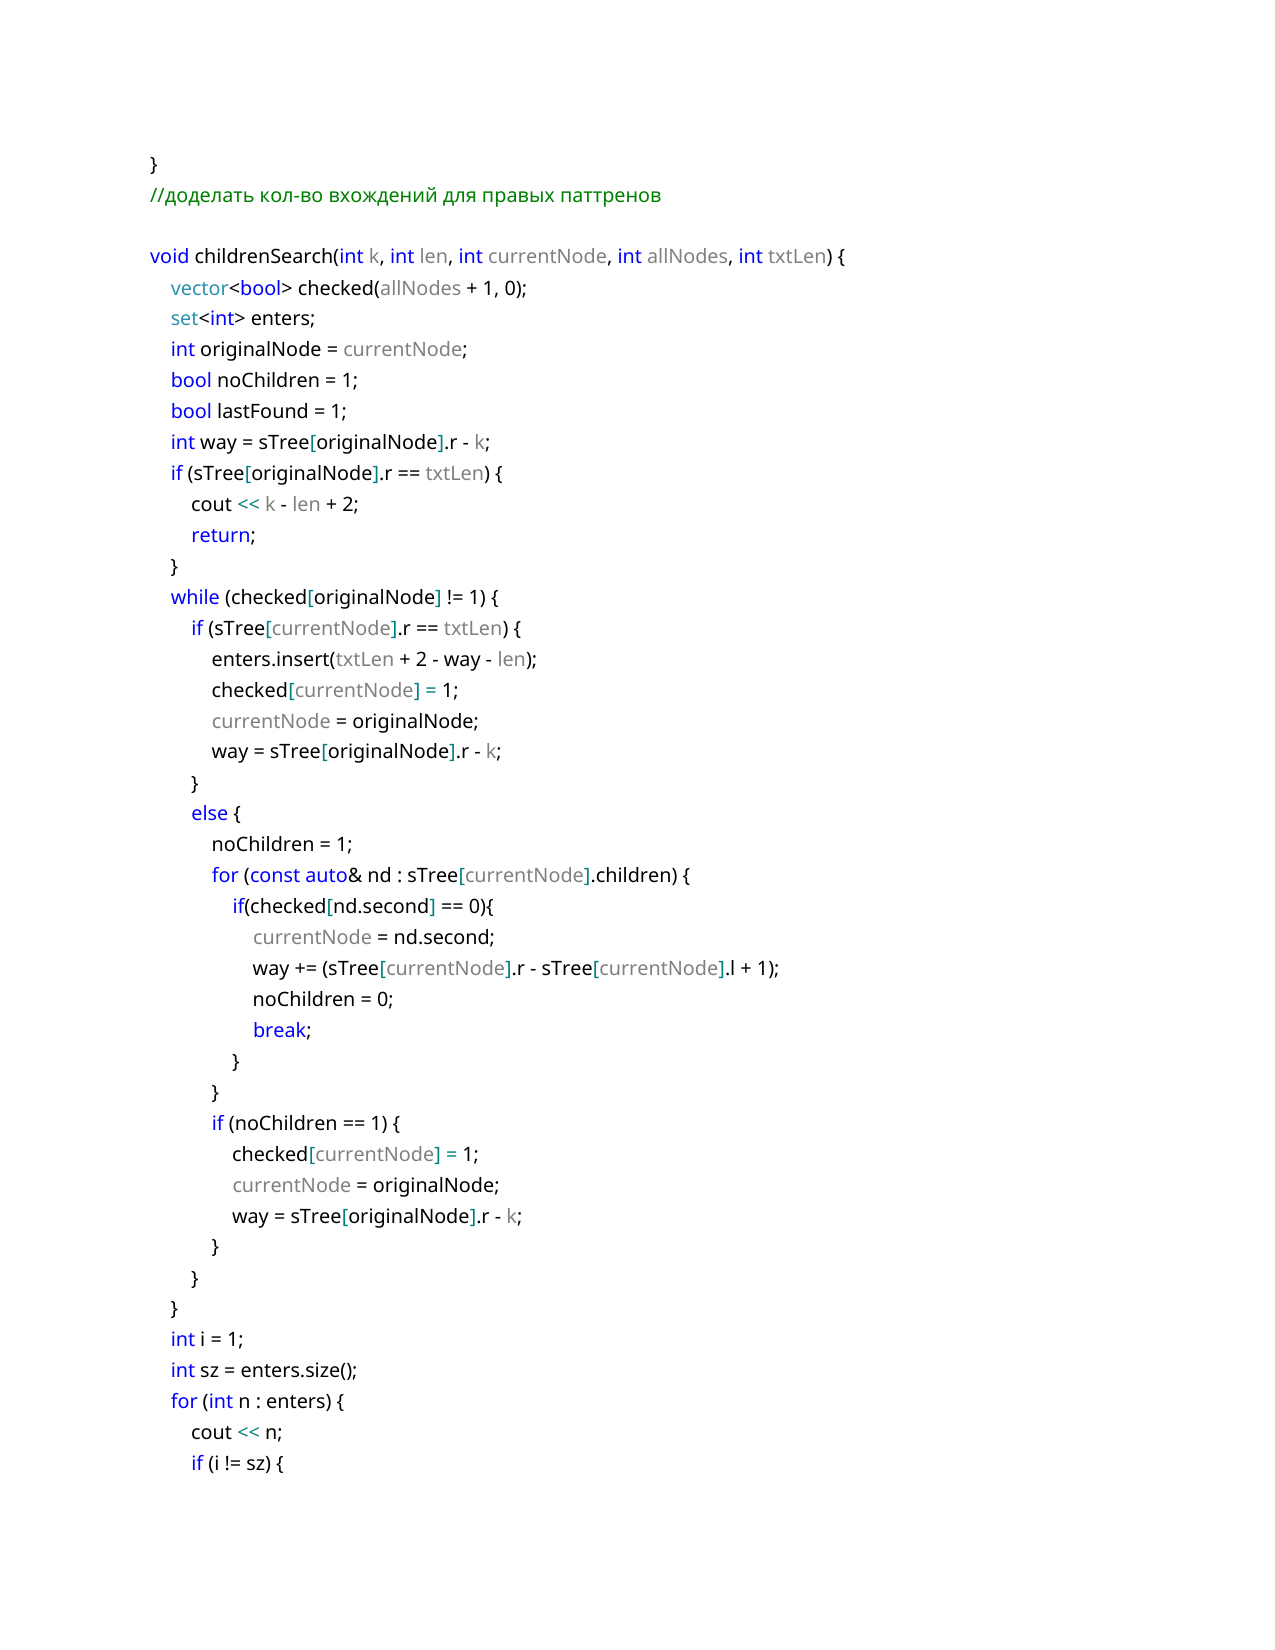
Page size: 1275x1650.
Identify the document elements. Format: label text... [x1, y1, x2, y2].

text } [150, 1295, 1125, 1322]
text way = sTree[originalNode].r - k; [150, 1202, 1125, 1229]
text for (int n : enters) { [150, 1387, 1125, 1414]
text noChildren = 1; [150, 831, 1125, 858]
text int i = 1; [150, 1326, 1125, 1353]
text if (i != sz) { [150, 1449, 1125, 1476]
text cout << k - len + 2; [150, 490, 1125, 517]
text bool lastFound = 1; [150, 397, 1125, 424]
text } [150, 150, 1125, 177]
text } [150, 1047, 1125, 1074]
text noChildren = 0; [150, 985, 1125, 1012]
text } [150, 552, 1125, 579]
text //доделать кол-во вхождений для правых паттренов [150, 181, 1125, 208]
text int way = sTree[originalNode].r - k; [150, 428, 1125, 455]
text if (noChildren == 1) { [150, 1109, 1125, 1136]
text } [150, 1233, 1125, 1260]
text bool noChildren = 1; [150, 367, 1125, 393]
text set<int> enters; [150, 305, 1125, 332]
text way = sTree[originalNode].r - k; [150, 738, 1125, 765]
text currentNode = originalNode; [150, 1171, 1125, 1198]
text } [150, 1264, 1125, 1291]
text cout << n; [150, 1418, 1125, 1445]
text } [150, 769, 1125, 796]
text checked[currentNode] = 1; [150, 1140, 1125, 1167]
text if(checked[nd.second] == 0){ [150, 892, 1125, 919]
text void childrenSearch(int k, int len, int currentNode, int allNodes, int txtLen) { [150, 243, 1125, 270]
text for (const auto& nd : sTree[currentNode].children) { [150, 862, 1125, 888]
text return; [150, 521, 1125, 548]
text else { [150, 800, 1125, 827]
text while (checked[originalNode] != 1) { [150, 583, 1125, 610]
text } [150, 1078, 1125, 1105]
text currentNode = nd.second; [150, 923, 1125, 950]
text currentNode = originalNode; [150, 707, 1125, 734]
text way += (sTree[currentNode].r - sTree[currentNode].l + 1); [150, 954, 1125, 981]
text int sz = enters.size(); [150, 1357, 1125, 1383]
text if (sTree[currentNode].r == txtLen) { [150, 614, 1125, 641]
text vector<bool> checked(allNodes + 1, 0); [150, 274, 1125, 301]
text break; [150, 1016, 1125, 1043]
text int originalNode = currentNode; [150, 336, 1125, 363]
text enters.insert(txtLen + 2 - way - len); [150, 645, 1125, 672]
text checked[currentNode] = 1; [150, 676, 1125, 703]
text if (sTree[originalNode].r == txtLen) { [150, 459, 1125, 486]
